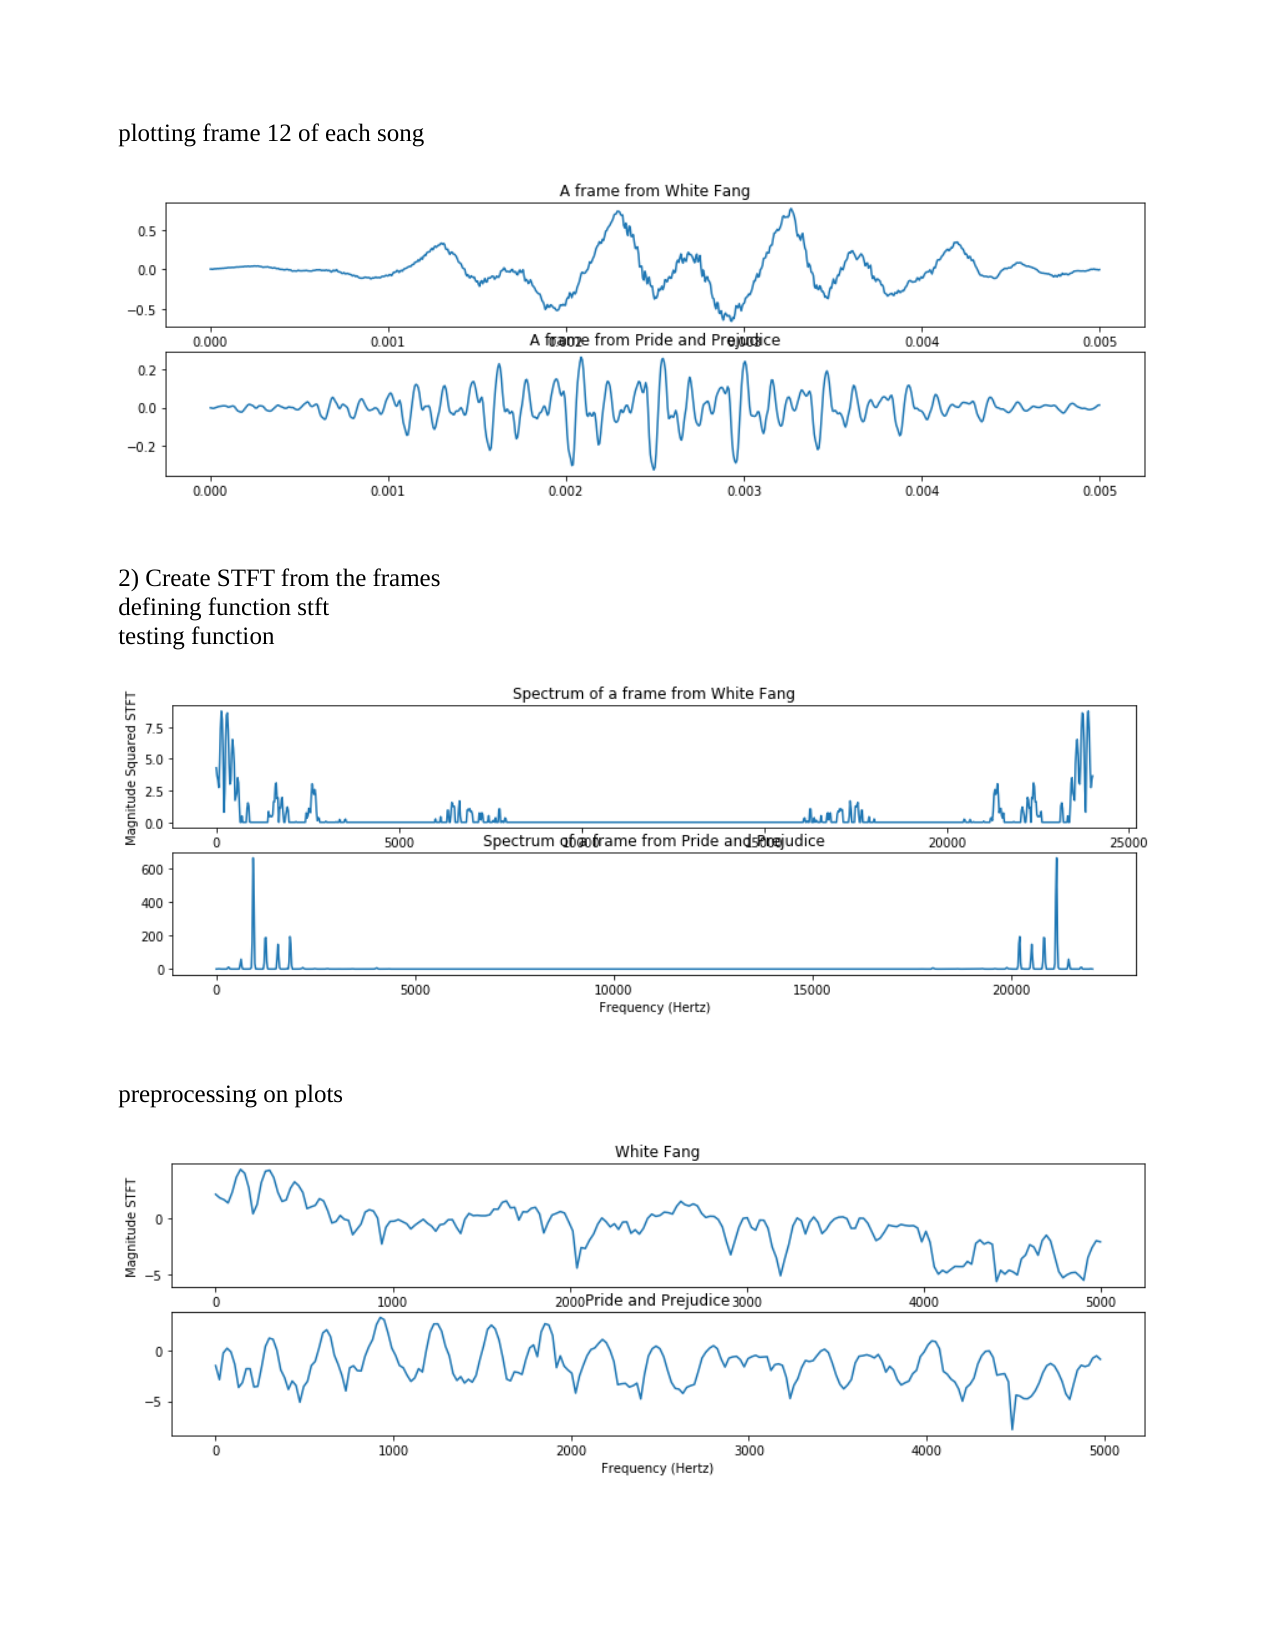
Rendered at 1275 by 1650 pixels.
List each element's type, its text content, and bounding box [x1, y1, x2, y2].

text 2) Create STFT from the frames [118, 563, 1157, 592]
text preprocessing on plots [118, 1079, 1157, 1108]
text testing function [118, 621, 1157, 650]
picture [118, 175, 1157, 506]
picture [118, 1136, 1157, 1483]
text defining function stft [118, 592, 1157, 621]
picture [118, 678, 1157, 1022]
text plotting frame 12 of each song [118, 118, 1157, 147]
